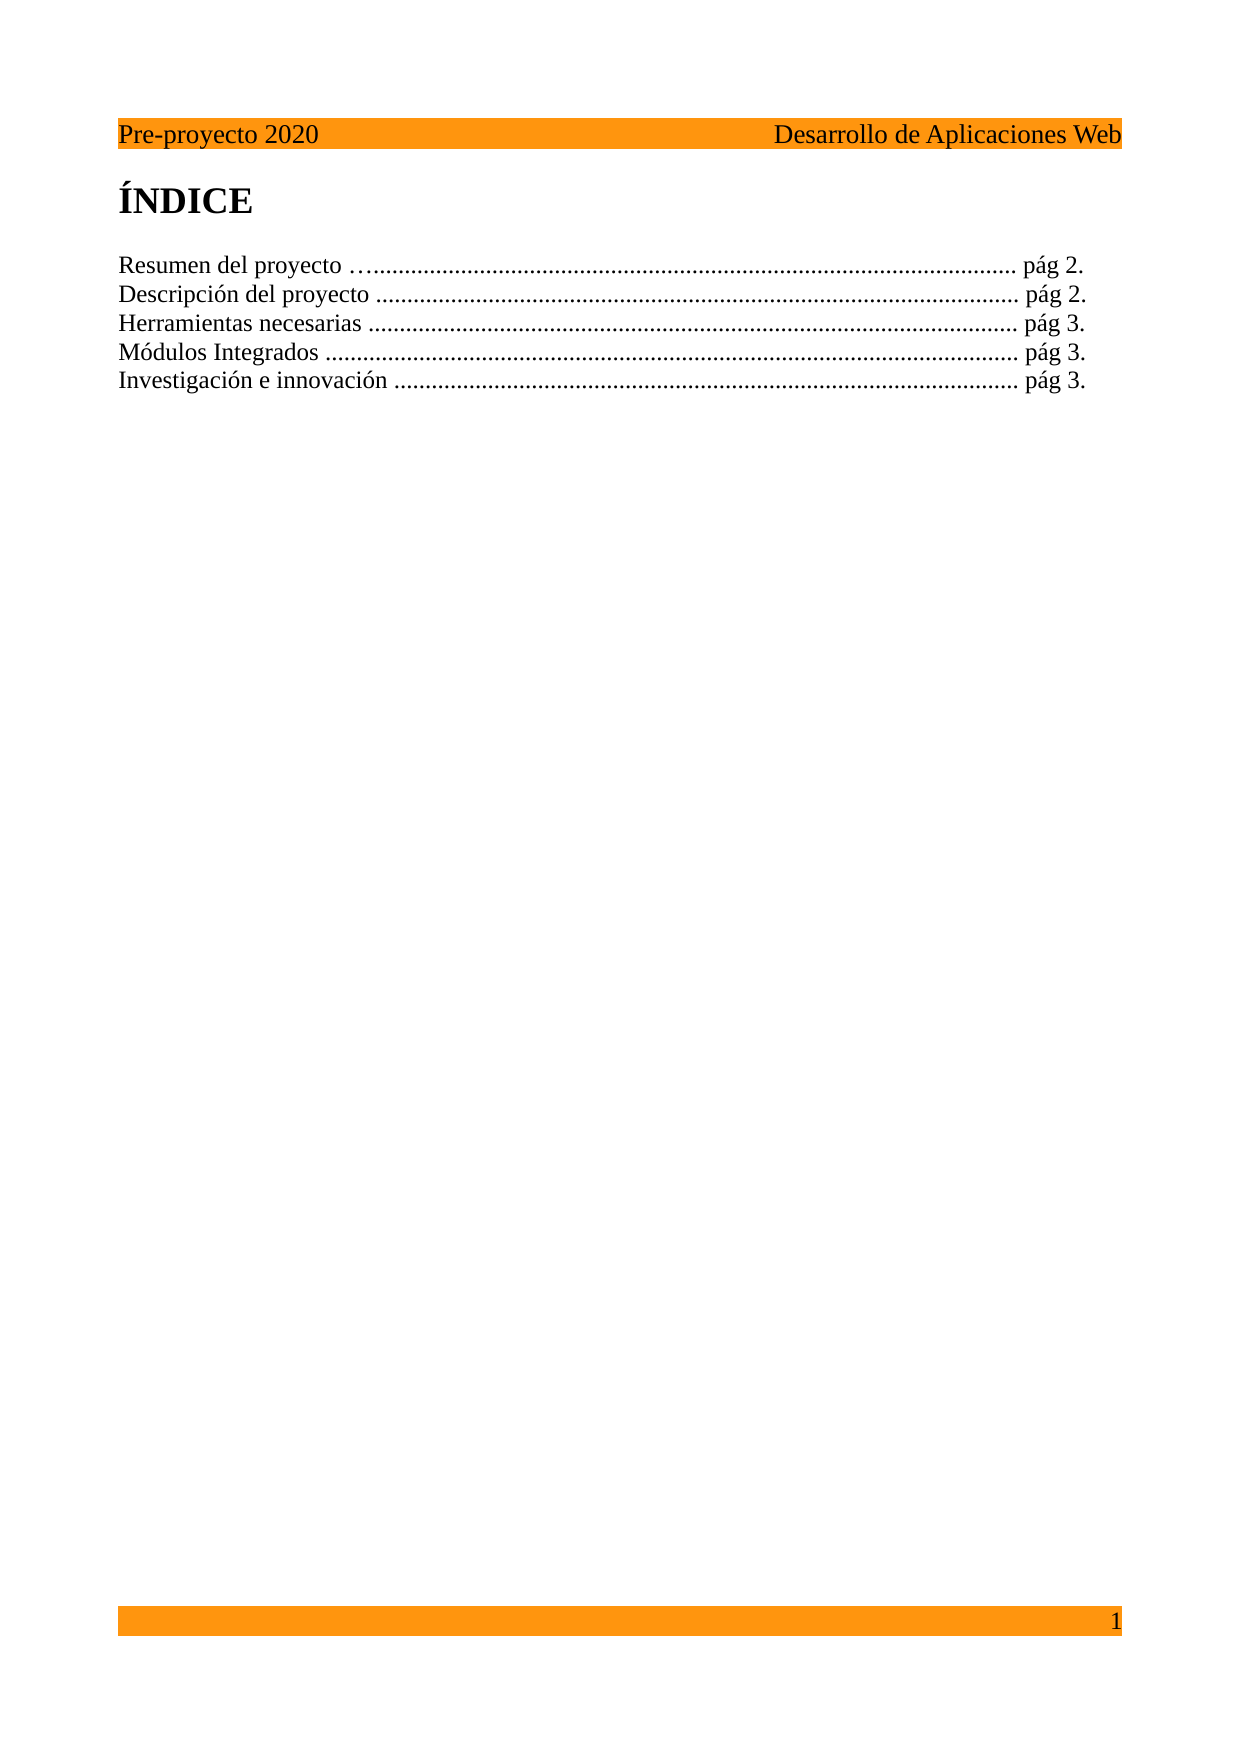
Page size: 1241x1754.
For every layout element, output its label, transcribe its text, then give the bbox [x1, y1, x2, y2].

text Investigación e innovación .................................................................................................... pág 3. [118, 366, 1122, 394]
text ÍNDICE [118, 179, 1122, 222]
text Resumen del proyecto …....................................................................................................... pág 2. [118, 251, 1122, 279]
text Módulos Integrados ............................................................................................................... pág 3. [118, 337, 1122, 366]
text Descripción del proyecto ....................................................................................................... pág 2. [118, 279, 1122, 308]
text Herramientas necesarias ........................................................................................................ pág 3. [118, 308, 1122, 337]
